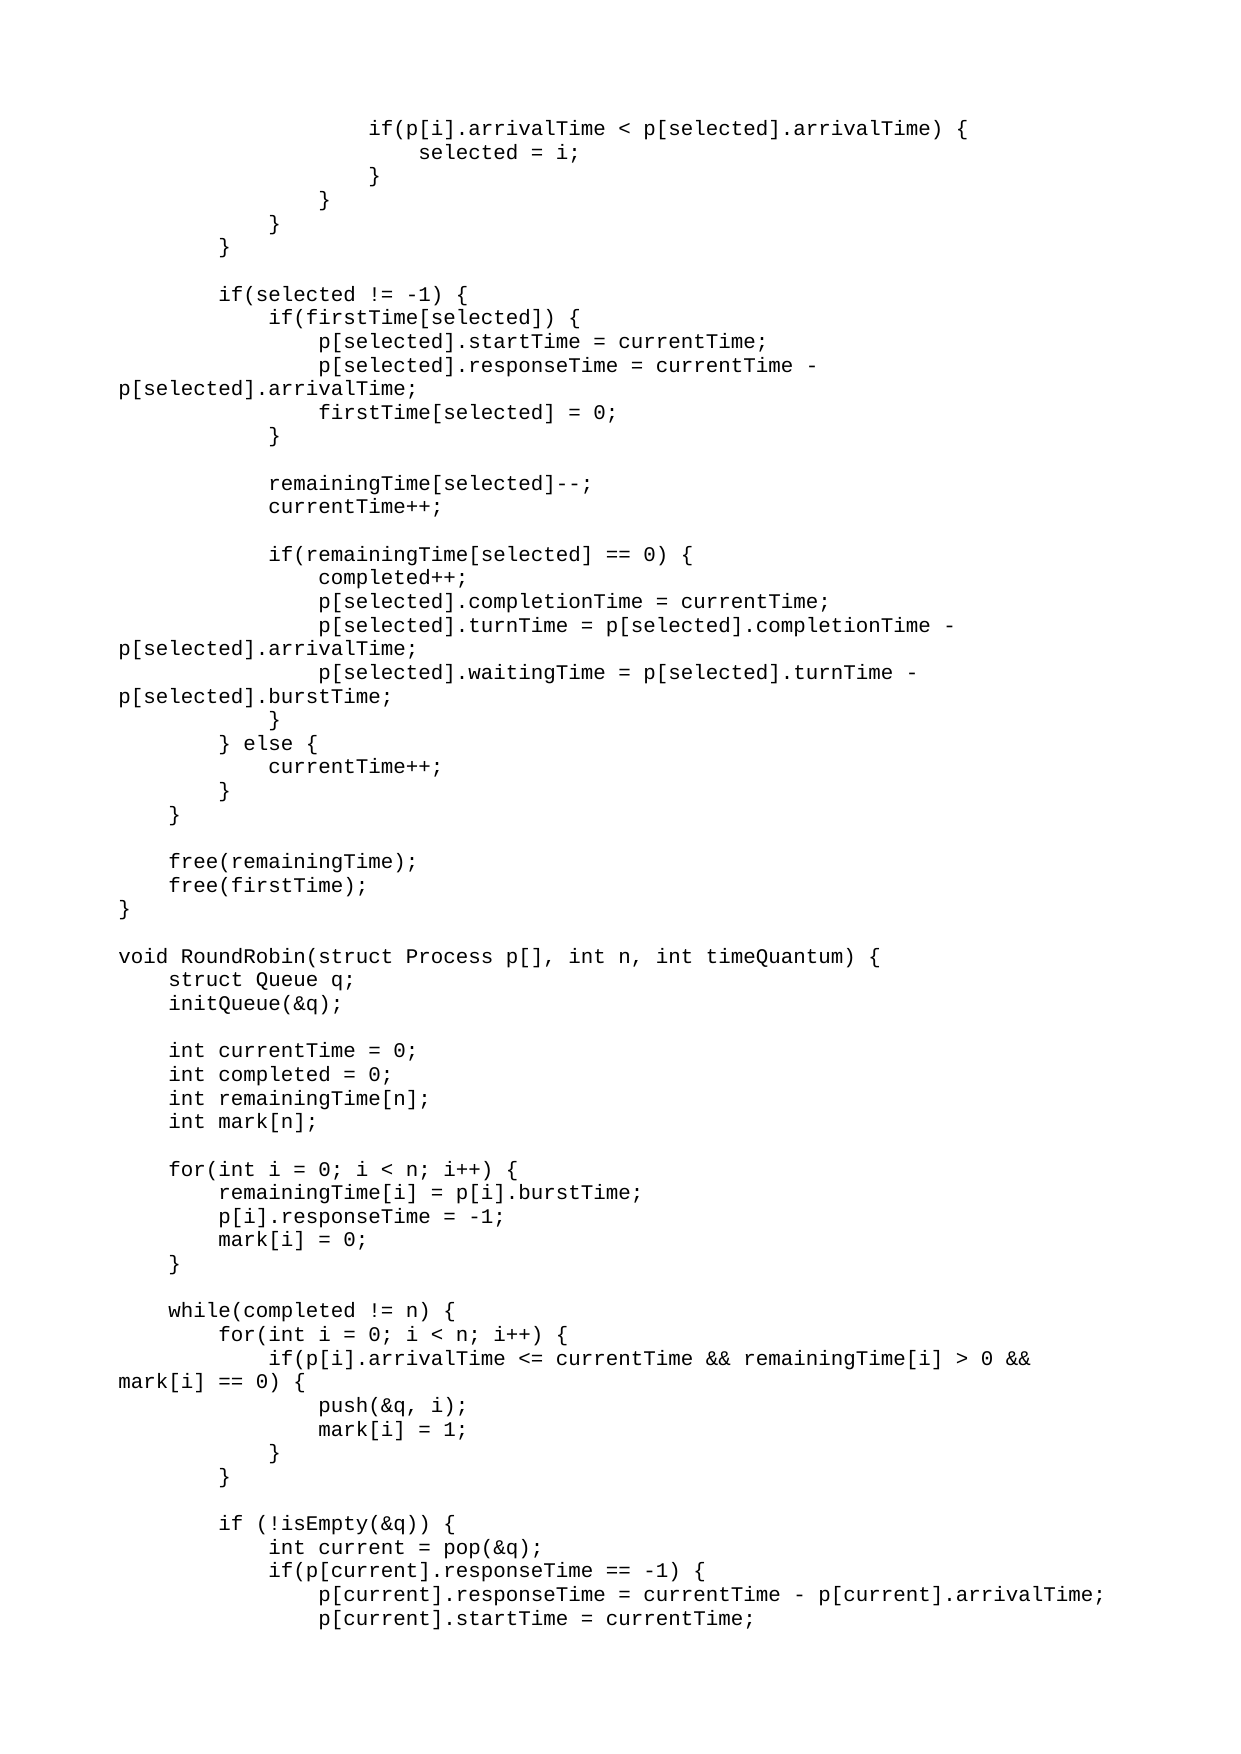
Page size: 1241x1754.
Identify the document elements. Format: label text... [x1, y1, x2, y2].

text } [118, 189, 1122, 213]
text } else { [118, 733, 1122, 757]
text if(firstTime[selected]) { [118, 307, 1122, 331]
text } [118, 1466, 1122, 1489]
text remainingTime[i] = p[i].burstTime; [118, 1182, 1122, 1206]
text while(completed != n) { [118, 1300, 1122, 1324]
text p[current].startTime = currentTime; [118, 1608, 1122, 1631]
text p[selected].turnTime = p[selected].completionTime - p[selected].arrivalTime; [118, 615, 1122, 662]
text firstTime[selected] = 0; [118, 402, 1122, 426]
text } [118, 709, 1122, 733]
text for(int i = 0; i < n; i++) { [118, 1324, 1122, 1348]
text } [118, 1442, 1122, 1466]
text currentTime++; [118, 496, 1122, 520]
text } [118, 898, 1122, 922]
text initQueue(&q); [118, 993, 1122, 1017]
text int currentTime = 0; [118, 1040, 1122, 1064]
text if(p[i].arrivalTime < p[selected].arrivalTime) { [118, 118, 1122, 142]
text p[current].responseTime = currentTime - p[current].arrivalTime; [118, 1584, 1122, 1608]
text free(firstTime); [118, 875, 1122, 898]
text if (!isEmpty(&q)) { [118, 1513, 1122, 1537]
text int current = pop(&q); [118, 1537, 1122, 1561]
text if(p[current].responseTime == -1) { [118, 1561, 1122, 1584]
text int remainingTime[n]; [118, 1088, 1122, 1111]
text } [118, 426, 1122, 449]
text p[selected].waitingTime = p[selected].turnTime - p[selected].burstTime; [118, 662, 1122, 709]
text } [118, 780, 1122, 804]
text } [118, 213, 1122, 236]
text p[selected].completionTime = currentTime; [118, 591, 1122, 615]
text } [118, 804, 1122, 827]
text int mark[n]; [118, 1111, 1122, 1135]
text mark[i] = 1; [118, 1419, 1122, 1442]
text int completed = 0; [118, 1064, 1122, 1088]
text remainingTime[selected]--; [118, 473, 1122, 496]
text currentTime++; [118, 757, 1122, 780]
text p[selected].responseTime = currentTime - p[selected].arrivalTime; [118, 354, 1122, 402]
text if(p[i].arrivalTime <= currentTime && remainingTime[i] > 0 && mark[i] == 0) { [118, 1348, 1122, 1395]
text p[i].responseTime = -1; [118, 1206, 1122, 1229]
text completed++; [118, 567, 1122, 591]
text for(int i = 0; i < n; i++) { [118, 1158, 1122, 1182]
text if(remainingTime[selected] == 0) { [118, 544, 1122, 567]
text free(remainingTime); [118, 851, 1122, 875]
text } [118, 236, 1122, 260]
text void RoundRobin(struct Process p[], int n, int timeQuantum) { [118, 946, 1122, 969]
text struct Queue q; [118, 969, 1122, 993]
text push(&q, i); [118, 1395, 1122, 1419]
text } [118, 165, 1122, 189]
text selected = i; [118, 142, 1122, 165]
text mark[i] = 0; [118, 1229, 1122, 1253]
text if(selected != -1) { [118, 284, 1122, 307]
text p[selected].startTime = currentTime; [118, 331, 1122, 354]
text } [118, 1253, 1122, 1277]
